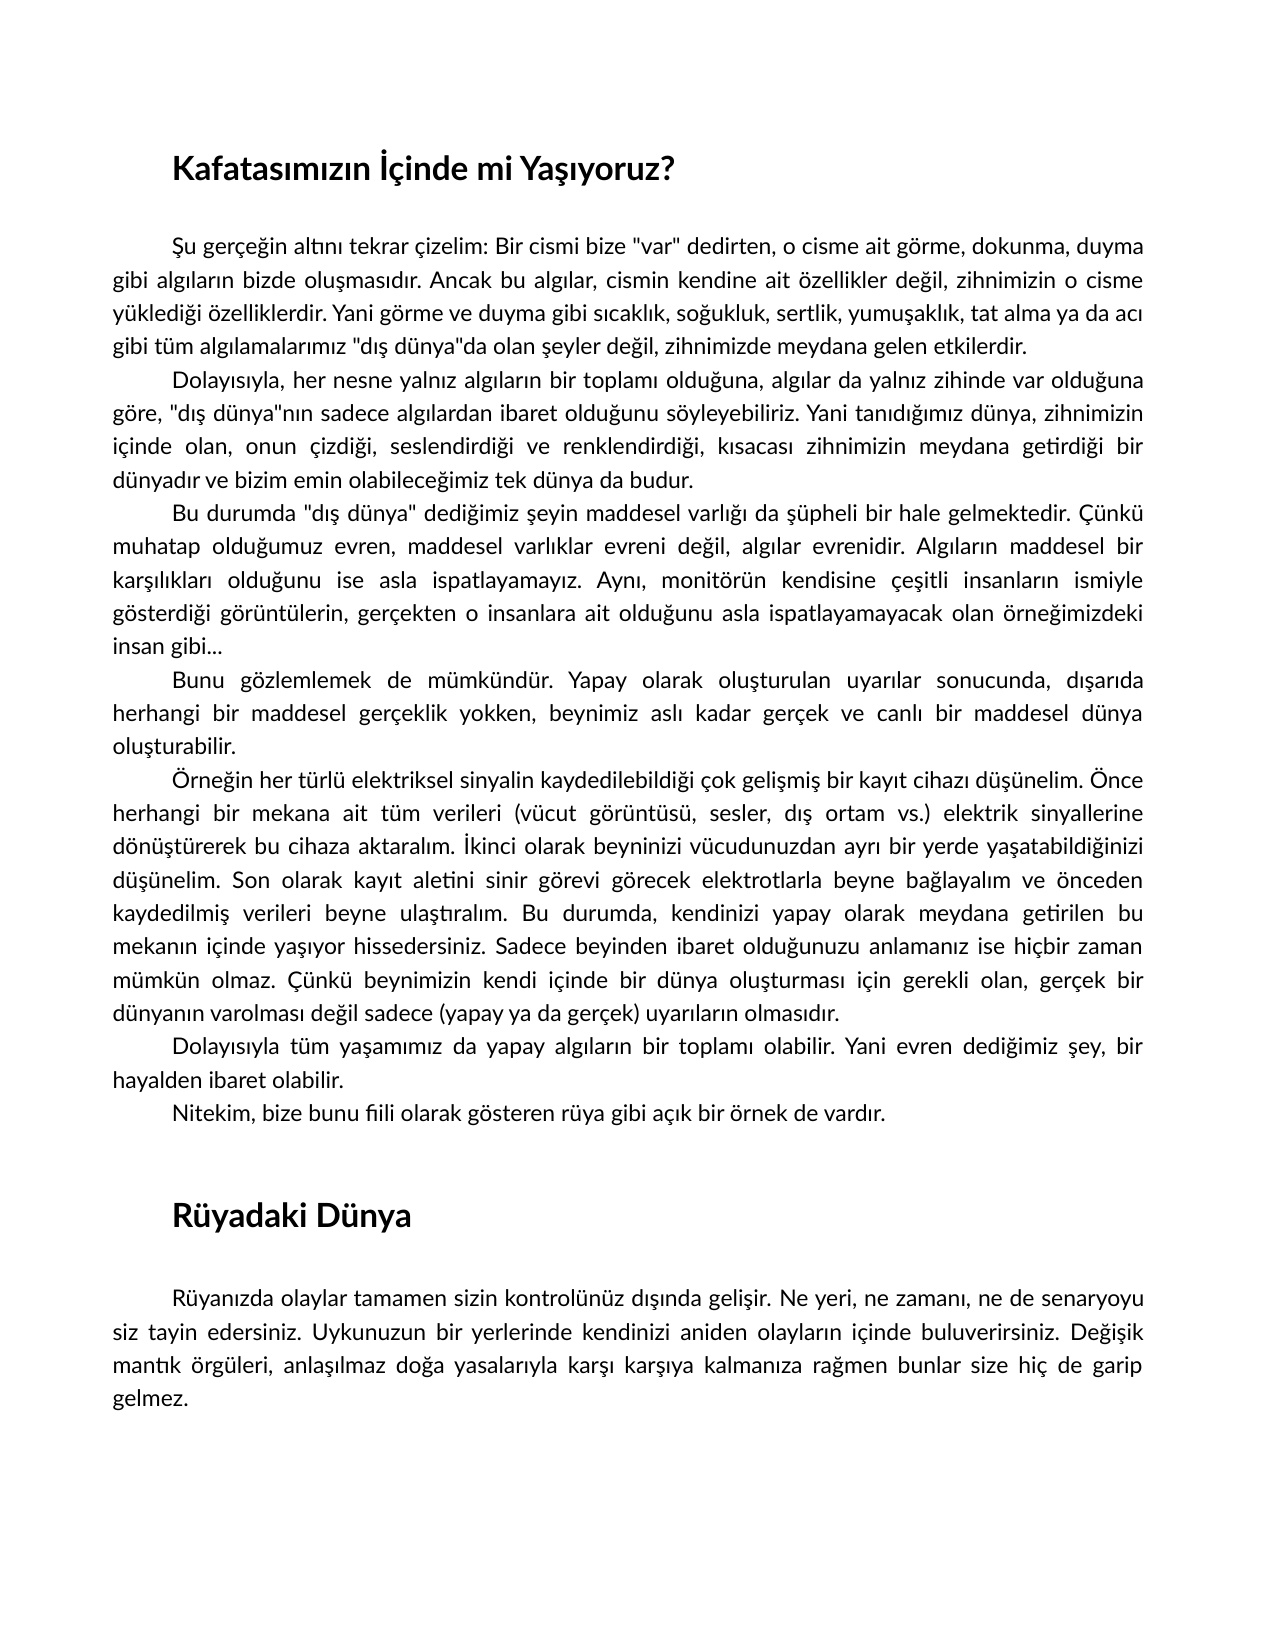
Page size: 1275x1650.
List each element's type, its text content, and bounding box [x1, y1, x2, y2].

text Şu gerçeğin altını tekrar çizelim: Bir cismi bize "var" dedirten, o cisme ait görme, dokunma, duyma gibi algıların bizde oluşmasıdır. Ancak bu algılar, cismin kendine ait özellikler değil, zihnimizin o cisme yüklediği özelliklerdir. Yani görme ve duyma gibi sıcaklık, soğukluk, sertlik, yumuşaklık, tat alma ya da acı gibi tüm algılamalarımız "dış dünya"da olan şeyler değil, zihnimizde meydana gelen etkilerdir. [112, 228, 1145, 361]
subtitle Rüyadaki Dünya [112, 1195, 1145, 1247]
text Örneğin her türlü elektriksel sinyalin kaydedilebildiği çok gelişmiş bir kayıt cihazı düşünelim. Önce herhangi bir mekana ait tüm verileri (vücut görüntüsü, sesler, dış ortam vs.) elektrik sinyallerine dönüştürerek bu cihaza aktaralım. İkinci olarak beyninizi vücudunuzdan ayrı bir yerde yaşatabildiğinizi düşünelim. Son olarak kayıt aletini sinir görevi görecek elektrotlarla beyne bağlayalım ve önceden kaydedilmiş verileri beyne ulaştıralım. Bu durumda, kendinizi yapay olarak meydana getirilen bu mekanın içinde yaşıyor hissedersiniz. Sadece beyinden ibaret olduğunuzu anlamanız ise hiçbir zaman mümkün olmaz. Çünkü beynimizin kendi içinde bir dünya oluşturması için gerekli olan, gerçek bir dünyanın varolması değil sadece (yapay ya da gerçek) uyarıların olmasıdır. [112, 761, 1145, 1028]
text Nitekim, bize bunu fiili olarak gösteren rüya gibi açık bir örnek de vardır. [112, 1095, 1145, 1128]
text Dolayısıyla, her nesne yalnız algıların bir toplamı olduğuna, algılar da yalnız zihinde var olduğuna göre, "dış dünya"nın sadece algılardan ibaret olduğunu söyleyebiliriz. Yani tanıdığımız dünya, zihnimizin içinde olan, onun çizdiği, seslendirdiği ve renklendirdiği, kısacası zihnimizin meydana getirdiği bir dünyadır ve bizim emin olabileceğimiz tek dünya da budur. [112, 361, 1145, 495]
text Kafatasımızın İçinde mi Yaşıyoruz? [112, 148, 1145, 195]
text Bu durumda "dış dünya" dediğimiz şeyin maddesel varlığı da şüpheli bir hale gelmektedir. Çünkü muhatap olduğumuz evren, maddesel varlıklar evreni değil, algılar evrenidir. Algıların maddesel bir karşılıkları olduğunu ise asla ispatlayamayız. Aynı, monitörün kendisine çeşitli insanların ismiyle gösterdiği görüntülerin, gerçekten o insanlara ait olduğunu asla ispatlayamayacak olan örneğimizdeki insan gibi... [112, 495, 1145, 661]
text Bunu gözlemlemek de mümkündür. Yapay olarak oluşturulan uyarılar sonucunda, dışarıda herhangi bir maddesel gerçeklik yokken, beynimiz aslı kadar gerçek ve canlı bir maddesel dünya oluşturabilir. [112, 661, 1145, 761]
text Dolayısıyla tüm yaşamımız da yapay algıların bir toplamı olabilir. Yani evren dediğimiz şey, bir hayalden ibaret olabilir. [112, 1028, 1145, 1095]
text Rüyanızda olaylar tamamen sizin kontrolünüz dışında gelişir. Ne yeri, ne zamanı, ne de senaryoyu siz tayin edersiniz. Uykunuzun bir yerlerinde kendinizi aniden olayların içinde buluverirsiniz. Değişik mantık örgüleri, anlaşılmaz doğa yasalarıyla karşı karşıya kalmanıza rağmen bunlar size hiç de garip gelmez. [112, 1280, 1145, 1413]
